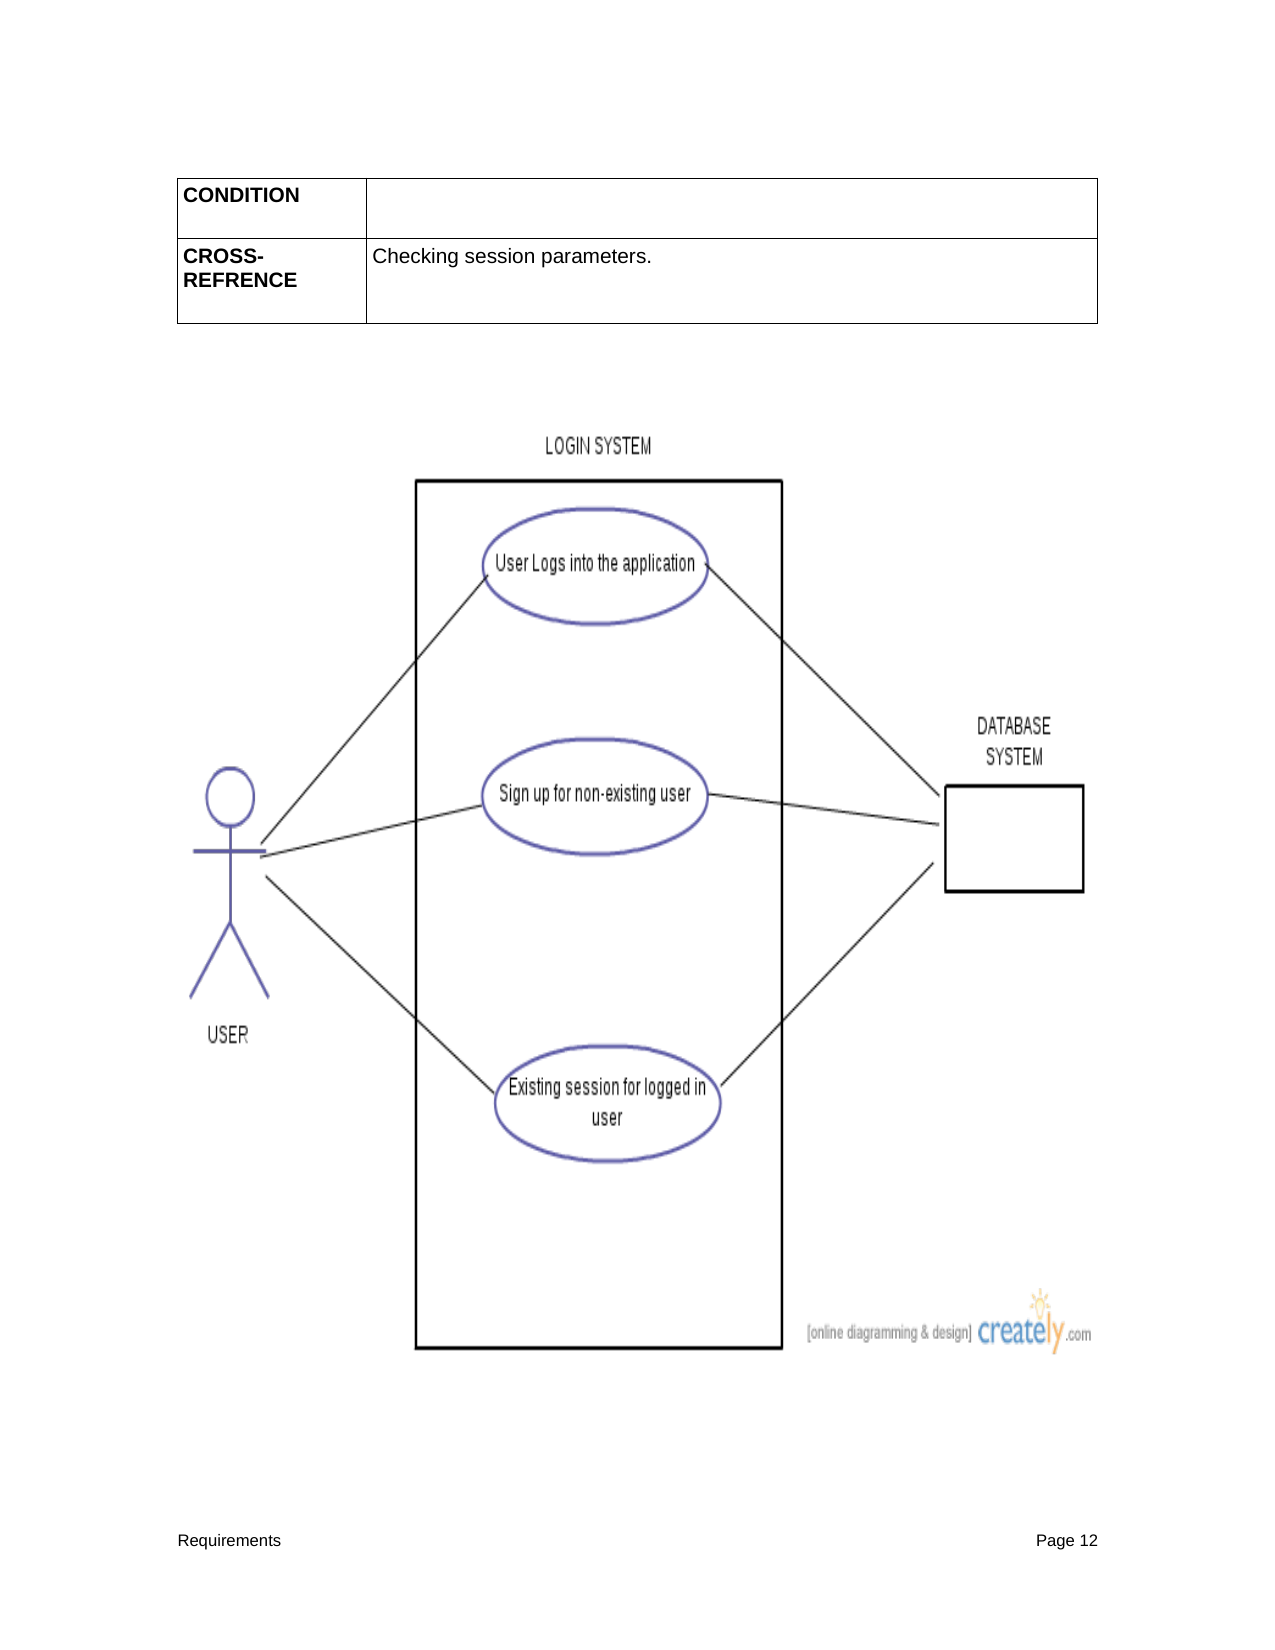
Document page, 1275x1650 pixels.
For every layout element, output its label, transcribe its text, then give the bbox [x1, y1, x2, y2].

picture [177, 420, 1098, 1362]
table_cell CROSS-REFRENCE [178, 239, 366, 322]
table_cell [367, 179, 1097, 238]
table_cell Checking session parameters. [367, 239, 1097, 322]
table_cell CONDITION [178, 179, 366, 238]
